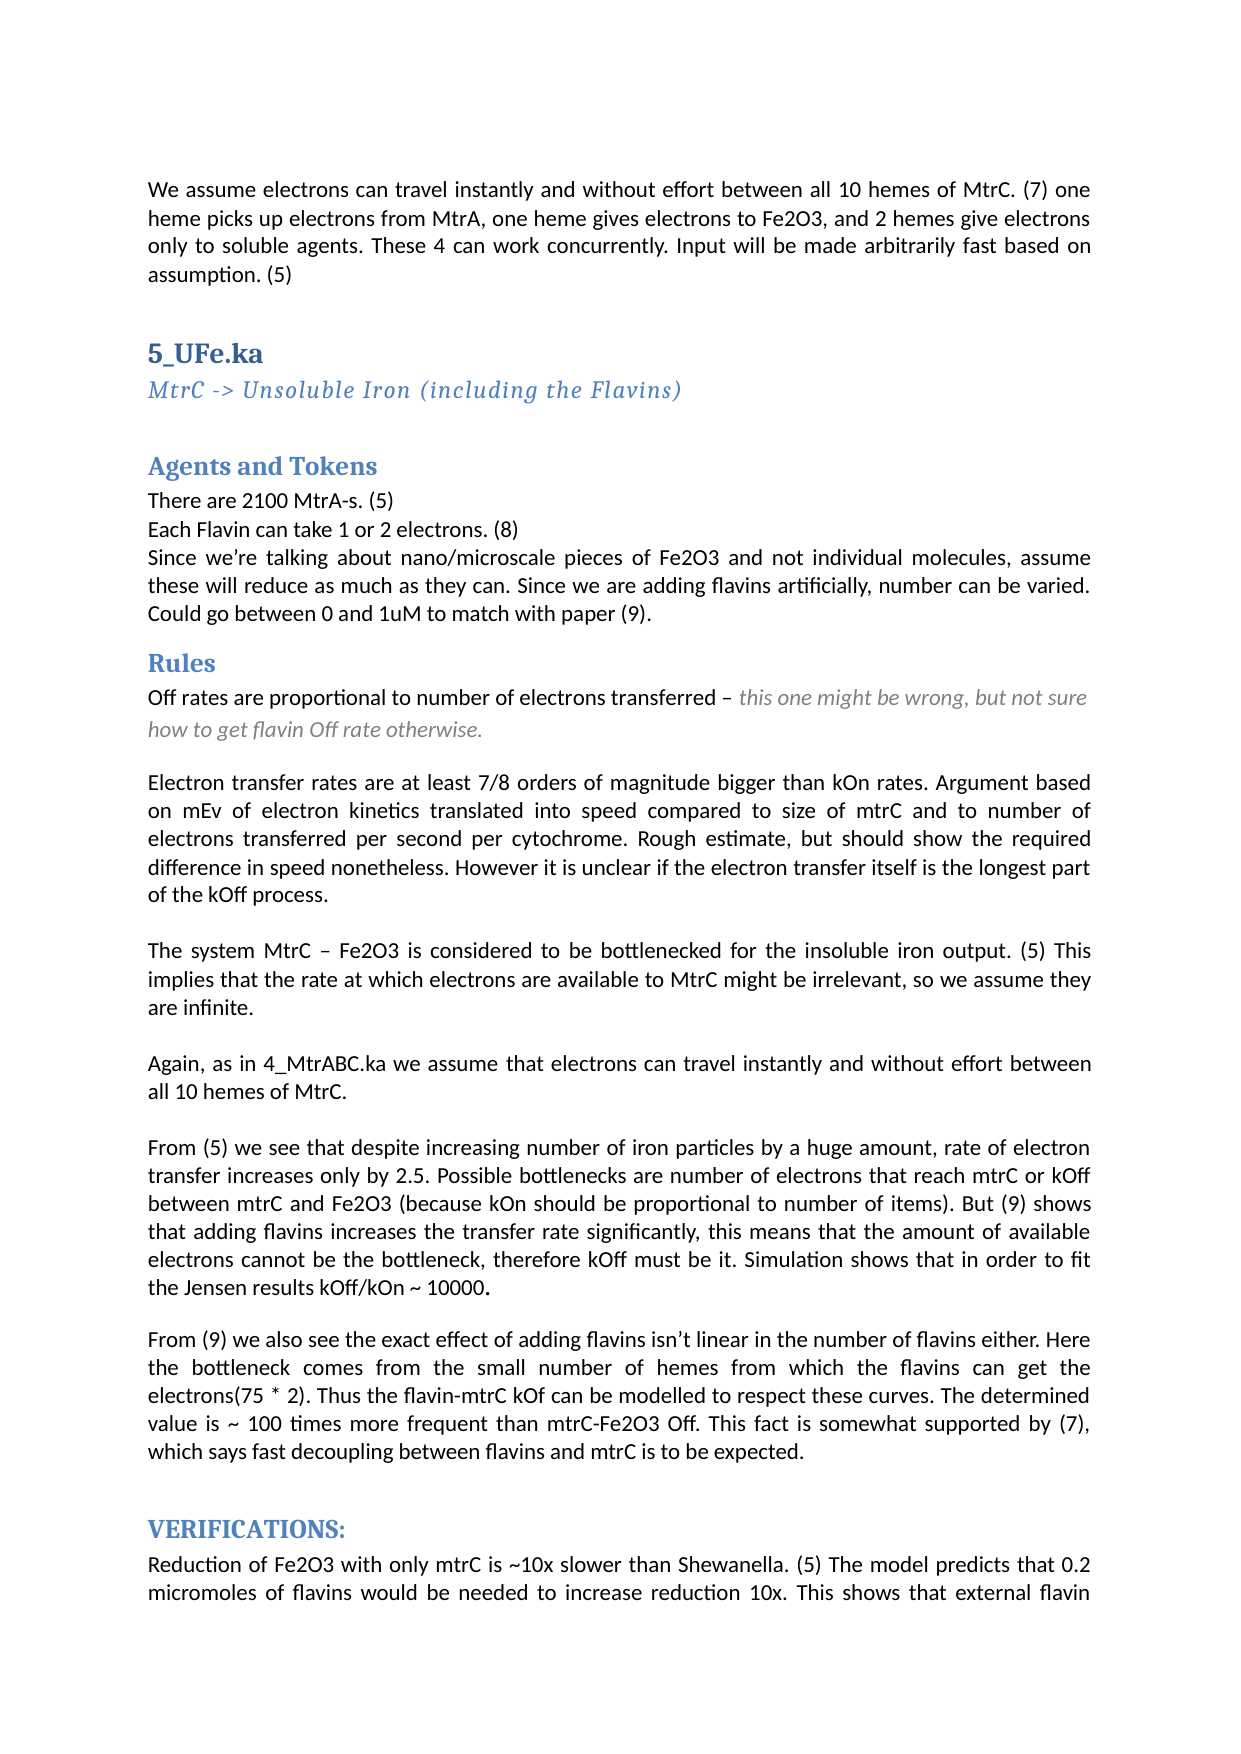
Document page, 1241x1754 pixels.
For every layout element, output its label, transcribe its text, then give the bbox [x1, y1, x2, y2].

subtitle 5_UFe.ka [148, 338, 1093, 371]
text Each Flavin can take 1 or 2 electrons. (8) [148, 515, 1093, 543]
text Reduction of Fe2O3 with only mtrC is ~10x slower than Shewanella. (5) The model predicts that 0.2 micromoles of flavins would be needed to increase reduction 10x. This shows that external flavin [148, 1550, 1093, 1606]
text Electron transfer rates are at least 7/8 orders of magnitude bigger than kOn rates. Argument based on mEv of electron kinetics translated into speed compared to size of mtrC and to number of electrons transferred per second per cytochrome. Rough estimate, but should show the required difference in speed nonetheless. However it is unclear if the electron transfer itself is the longest part of the kOff process. [148, 768, 1093, 909]
text There are 2100 MtrA-s. (5) [148, 487, 1093, 515]
text Off rates are proportional to number of electrons transferred – this one might be wrong, but not sure how to get flavin Off rate otherwise. [148, 683, 1093, 743]
text Again, as in 4_MtrABC.ka we assume that electrons can travel instantly and without effort between all 10 hemes of MtrC. [148, 1049, 1093, 1105]
text The system MtrC – Fe2O3 is considered to be bottlenecked for the insoluble iron output. (5) This implies that the rate at which electrons are available to MtrC might be irrelevant, so we assume they are infinite. [148, 937, 1093, 1021]
text From (5) we see that despite increasing number of iron particles by a huge amount, rate of electron transfer increases only by 2.5. Possible bottlenecks are number of electrons that reach mtrC or kOff between mtrC and Fe2O3 (because kOn should be proportional to number of items). But (9) shows that adding flavins increases the transfer rate significantly, this means that the amount of available electrons cannot be the bottleneck, therefore kOff must be it. Simulation shows that in order to fit the Jensen results kOff/kOn ~ 10000. [148, 1133, 1093, 1301]
subtitle Rules [148, 648, 1093, 679]
subtitle Agents and Tokens [148, 451, 1093, 482]
text From (9) we also see the exact effect of adding flavins isn’t linear in the number of flavins either. Here the bottleneck comes from the small number of hemes from which the flavins can get the electrons(75 * 2). Thus the flavin-mtrC kOf can be modelled to respect these curves. The determined value is ~ 100 times more frequent than mtrC-Fe2O3 Off. This fact is somewhat supported by (7), which says fast decoupling between flavins and mtrC is to be expected. [148, 1325, 1093, 1465]
text Since we’re talking about nano/microscale pieces of Fe2O3 and not individual molecules, assume these will reduce as much as they can. Since we are adding flavins artificially, number can be varied. Could go between 0 and 1uM to match with paper (9). [148, 543, 1093, 627]
subtitle MtrC -> Unsoluble Iron (including the Flavins) [148, 376, 1093, 405]
subtitle VERIFICATIONS: [148, 1514, 1093, 1545]
text We assume electrons can travel instantly and without effort between all 10 hemes of MtrC. (7) one heme picks up electrons from MtrA, one heme gives electrons to Fe2O3, and 2 hemes give electrons only to soluble agents. These 4 can work concurrently. Input will be made arbitrarily fast based on assumption. (5) [148, 176, 1093, 288]
